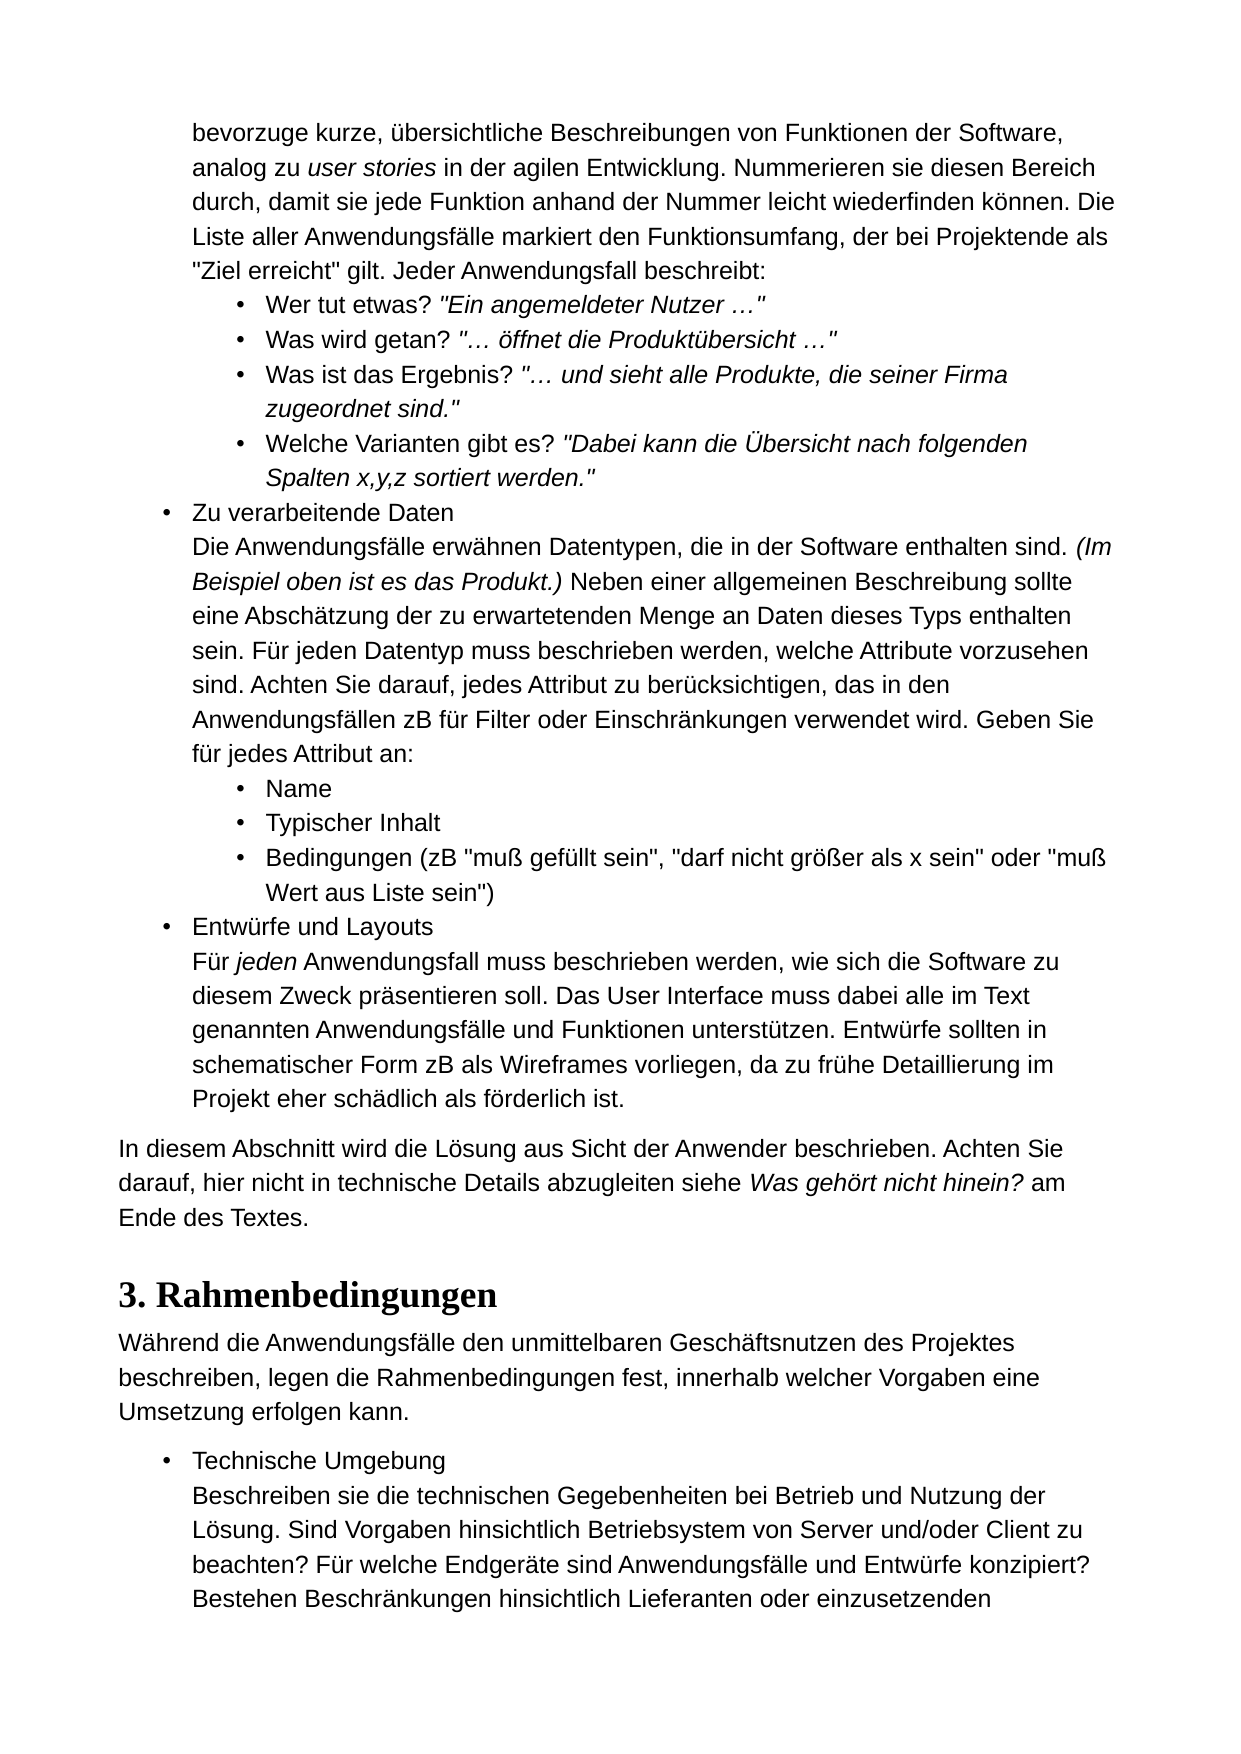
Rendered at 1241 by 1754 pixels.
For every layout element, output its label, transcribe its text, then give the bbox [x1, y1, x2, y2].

list Wer tut etwas? "Ein angemeldeter Nutzer …" [236, 291, 1122, 319]
list bevorzuge kurze, übersichtliche Beschreibungen von Funktionen der Software, analog zu user stories in der agilen Entwicklung. Nummerieren sie diesen Bereich durch, damit sie jede Funktion anhand der Nummer leicht wiederfinden können. Die Liste aller Anwendungsfälle markiert den Funktionsumfang, der bei Projektende als "Ziel erreicht" gilt. Jeder Anwendungsfall beschreibt: [162, 118, 1122, 285]
list Was ist das Ergebnis? "… und sieht alle Produkte, die seiner Firma zugeordnet sind." [236, 360, 1122, 423]
list Technische Umgebung Beschreiben sie die technischen Gegebenheiten bei Betrieb und Nutzung der Lösung. Sind Vorgaben hinsichtlich Betriebsystem von Server und/oder Client zu beachten? Für welche Endgeräte sind Anwendungsfälle und Entwürfe konzipiert? Bestehen Beschränkungen hinsichtlich Lieferanten oder einzusetzenden [162, 1446, 1122, 1613]
list Bedingungen (zB "muß gefüllt sein", "darf nicht größer als x sein" oder "muß Wert aus Liste sein") [236, 843, 1122, 906]
list Entwürfe und Layouts Für jeden Anwendungsfall muss beschrieben werden, wie sich die Software zu diesem Zweck präsentieren soll. Das User Interface muss dabei alle im Text genannten Anwendungsfälle und Funktionen unterstützen. Entwürfe sollten in schematischer Form zB als Wireframes vorliegen, da zu frühe Detaillierung im Projekt eher schädlich als förderlich ist. [162, 912, 1122, 1113]
list Name [236, 774, 1122, 803]
text In diesem Abschnitt wird die Lösung aus Sicht der Anwender beschrieben. Achten Sie darauf, hier nicht in technische Details abzugleiten siehe Was gehört nicht hinein? am Ende des Textes. [118, 1133, 1122, 1231]
text Während die Anwendungsfälle den unmittelbaren Geschäftsnutzen des Projektes beschreiben, legen die Rahmenbedingungen fest, innerhalb welcher Vorgaben eine Umsetzung erfolgen kann. [118, 1328, 1122, 1426]
subtitle 3. Rahmenbedingungen [118, 1272, 1122, 1316]
list Welche Varianten gibt es? "Dabei kann die Übersicht nach folgenden Spalten x,y,z sortiert werden." [236, 429, 1122, 492]
list Was wird getan? "… öffnet die Produktübersicht …" [236, 325, 1122, 354]
list Typischer Inhalt [236, 808, 1122, 837]
list Zu verarbeitende Daten Die Anwendungsfälle erwähnen Datentypen, die in der Software enthalten sind. (Im Beispiel oben ist es das Produkt.) Neben einer allgemeinen Beschreibung sollte eine Abschätzung der zu erwartetenden Menge an Daten dieses Typs enthalten sein. Für jeden Datentyp muss beschrieben werden, welche Attribute vorzusehen sind. Achten Sie darauf, jedes Attribut zu berücksichtigen, das in den Anwendungsfällen zB für Filter oder Einschränkungen verwendet wird. Geben Sie für jedes Attribut an: [162, 498, 1122, 768]
